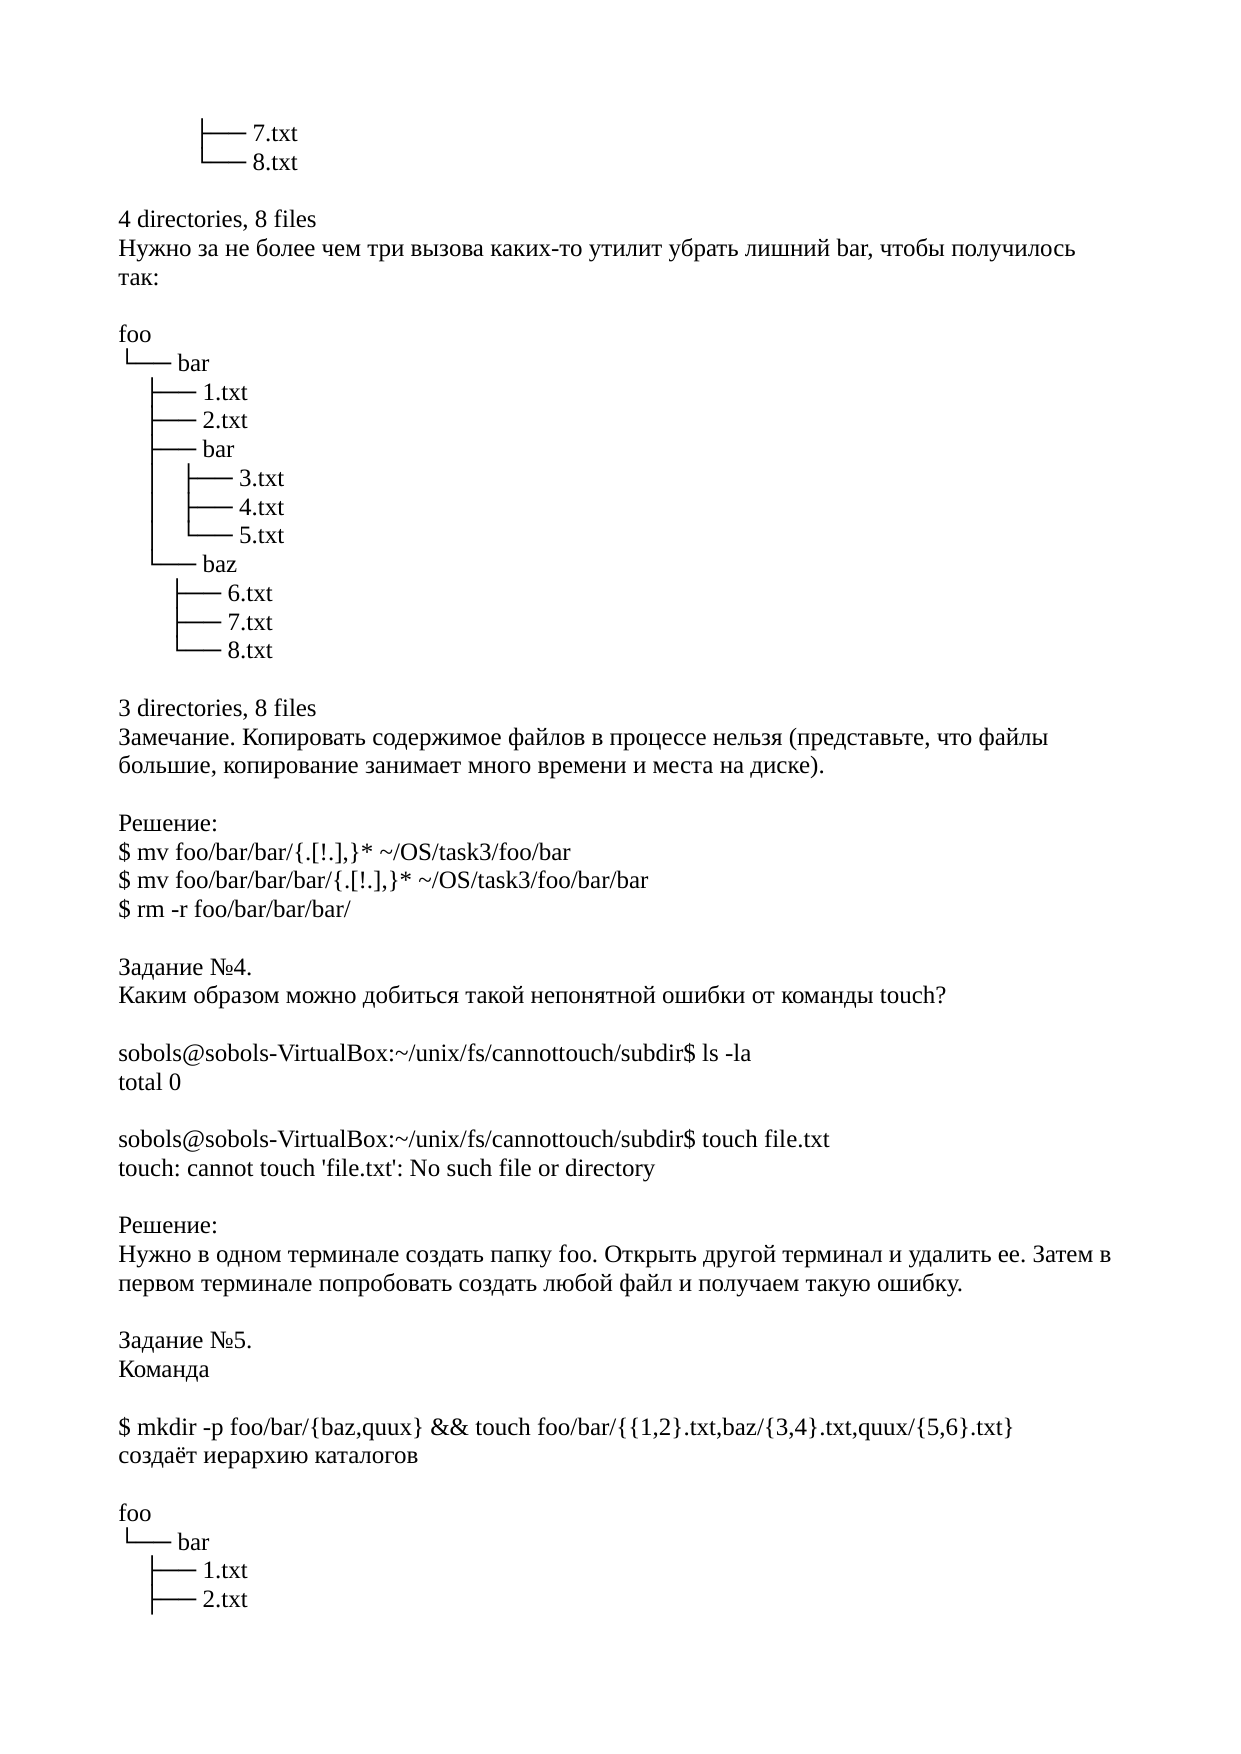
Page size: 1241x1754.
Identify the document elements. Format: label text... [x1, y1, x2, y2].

text ├── bar [118, 434, 151, 463]
text ├── 2.txt [153, 1584, 1122, 1613]
text ├── 1.txt [118, 377, 151, 406]
text Решение: [118, 808, 1122, 837]
text ├── 7.txt [118, 607, 176, 636]
text └── baz [118, 549, 1122, 578]
text ├── 1.txt [153, 377, 1122, 406]
text $ mkdir -p foo/bar/{baz,quux} && touch foo/bar/{{1,2}.txt,baz/{3,4}.txt,quux/{5,6}.txt} [118, 1412, 1122, 1441]
text ├── 1.txt [153, 1556, 1122, 1584]
text └── 8.txt [118, 147, 1122, 176]
text foo [118, 1498, 1122, 1527]
text $ mv foo/bar/bar/{.[!.],}* ~/OS/task3/foo/bar [118, 837, 1122, 866]
text │ ├── 3.txt [153, 463, 187, 492]
text ├── 6.txt [178, 578, 1122, 607]
text Решение: [118, 1211, 1122, 1239]
text ├── 7.txt [178, 607, 1122, 636]
text │ ├── 3.txt [118, 463, 151, 492]
text sobols@sobols-VirtualBox:~/unix/fs/cannottouch/subdir$ touch file.txt [118, 1124, 1122, 1153]
text ├── bar [153, 434, 1122, 463]
text └── bar [118, 1527, 1122, 1556]
text │ ├── 3.txt [189, 463, 1122, 492]
text │ ├── 4.txt [118, 492, 151, 521]
text Нужно в одном терминале создать папку foo. Открыть другой терминал и удалить ее. Затем в первом терминале попробовать создать любой файл и получаем такую ошибку. [118, 1239, 1122, 1297]
text Каким образом можно добиться такой непонятной ошибки от команды touch? [118, 981, 1122, 1009]
text ├── 7.txt [203, 118, 1122, 147]
text Нужно за не более чем три вызова каких-то утилит убрать лишний bar, чтобы получилось так: [118, 233, 1122, 291]
text ├── 6.txt [118, 578, 176, 607]
text $ mv foo/bar/bar/bar/{.[!.],}* ~/OS/task3/foo/bar/bar [118, 866, 1122, 894]
text Задание №4. [118, 952, 1122, 981]
text │ ├── 4.txt [153, 492, 187, 521]
text ├── 2.txt [118, 406, 151, 434]
text total 0 [118, 1067, 1122, 1096]
text создаёт иерархию каталогов [118, 1441, 1122, 1469]
text ├── 2.txt [153, 406, 1122, 434]
text 4 directories, 8 files [118, 204, 1122, 233]
text ├── 7.txt [118, 118, 201, 147]
text Замечание. Копировать содержимое файлов в процессе нельзя (представьте, что файлы большие, копирование занимает много времени и места на диске). [118, 722, 1122, 779]
text touch: cannot touch 'file.txt': No such file or directory [118, 1153, 1122, 1182]
text 3 directories, 8 files [118, 693, 1122, 722]
text $ rm -r foo/bar/bar/bar/ [118, 894, 1122, 923]
text └── 8.txt [118, 636, 1122, 664]
text │ ├── 4.txt [189, 492, 1122, 521]
text Команда [118, 1354, 1122, 1383]
text sobols@sobols-VirtualBox:~/unix/fs/cannottouch/subdir$ ls -la [118, 1038, 1122, 1067]
text │ └── 5.txt [153, 521, 1122, 549]
text ├── 2.txt [118, 1584, 151, 1613]
text │ └── 5.txt [118, 521, 151, 549]
text foo [118, 319, 1122, 348]
text ├── 1.txt [118, 1556, 151, 1584]
text Задание №5. [118, 1326, 1122, 1354]
text └── bar [118, 348, 1122, 377]
